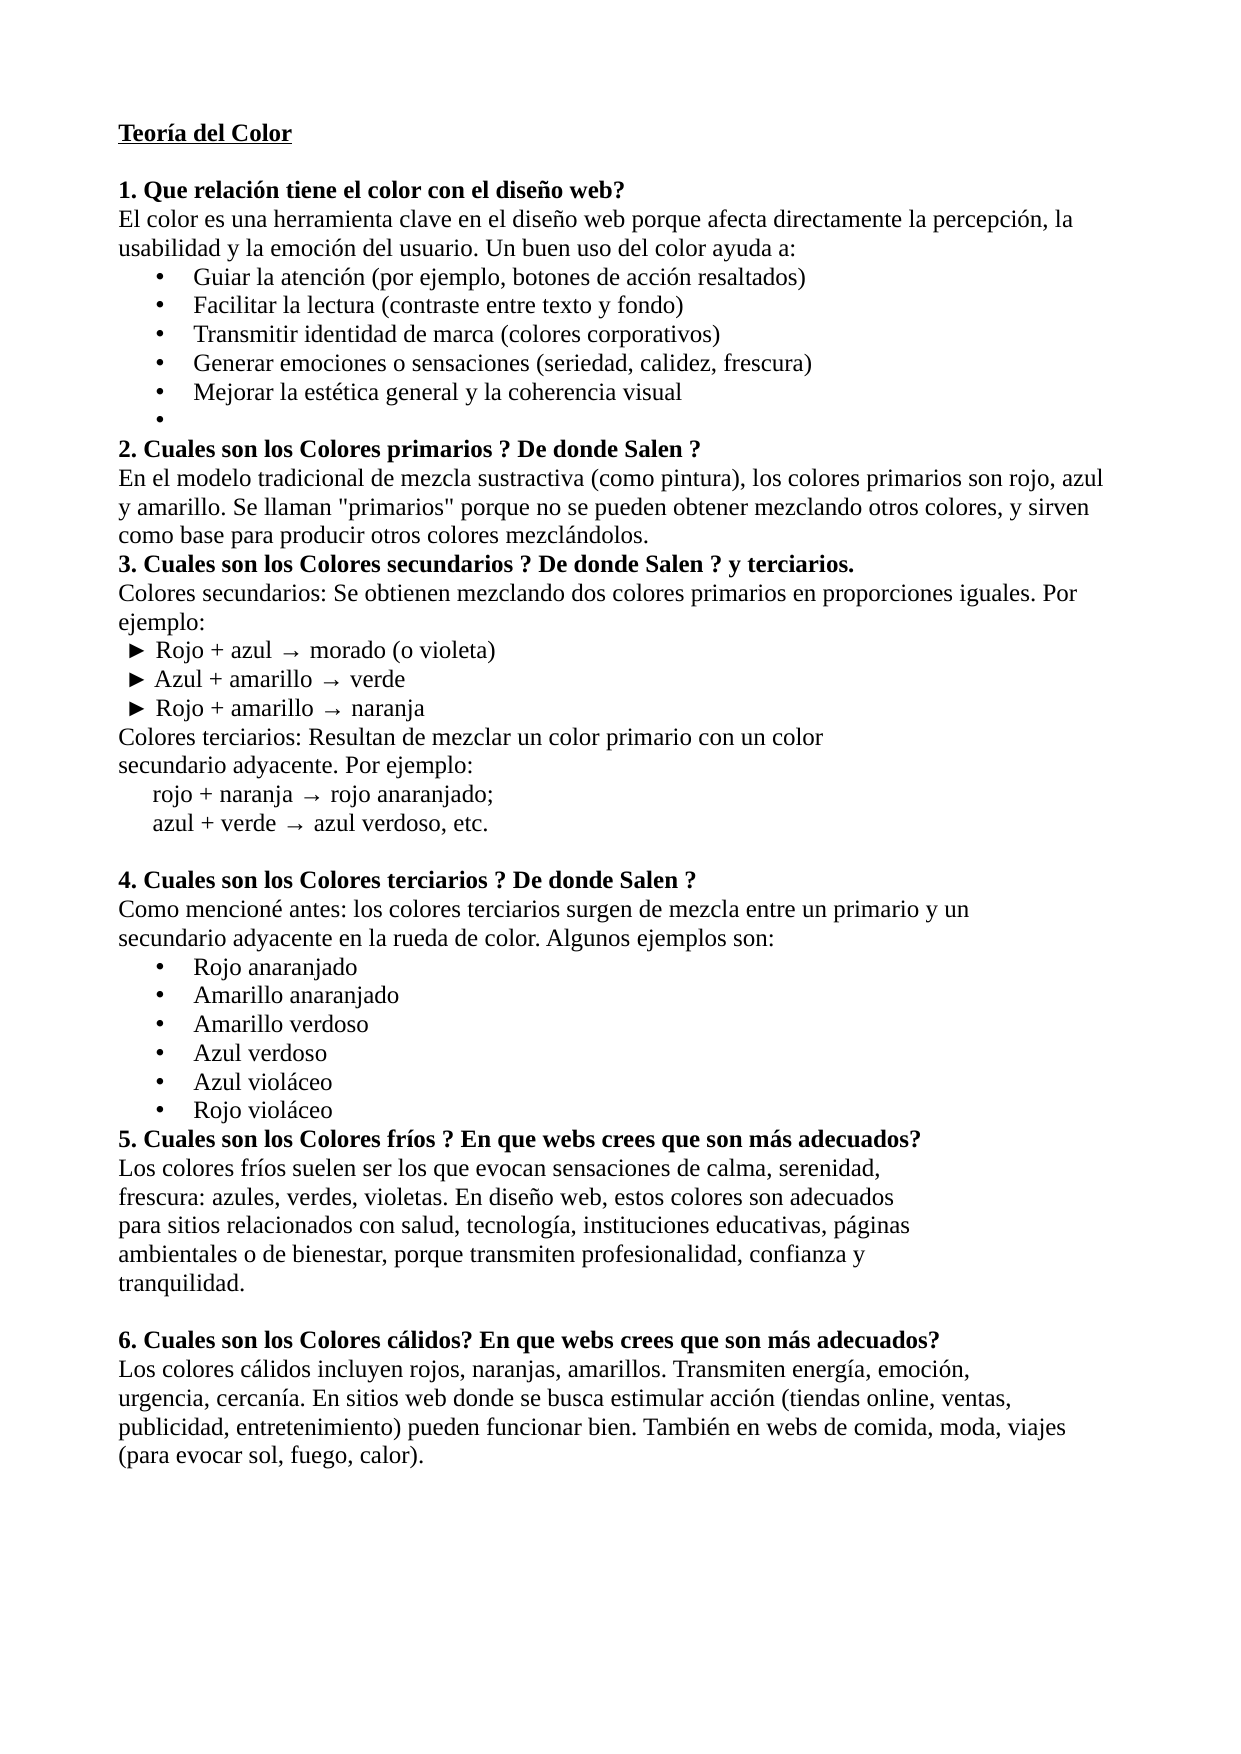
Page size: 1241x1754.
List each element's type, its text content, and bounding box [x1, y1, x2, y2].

text azul + verde → azul verdoso, etc. [118, 808, 1122, 837]
list Amarillo verdoso [156, 1009, 1122, 1038]
text 4. Cuales son los Colores terciarios ? De donde Salen ? Como mencioné antes: los colores terciarios surgen de mezcla entre un primario y un secundario adyacente en la rueda de color. Algunos ejemplos son: [118, 866, 1122, 952]
text 2. Cuales son los Colores primarios ? De donde Salen ? En el modelo tradicional de mezcla sustractiva (como pintura), los colores primarios son rojo, azul y amarillo. Se llaman "primarios" porque no se pueden obtener mezclando otros colores, y sirven como base para producir otros colores mezclándolos. 3. Cuales son los Colores secundarios ? De donde Salen ? y terciarios. Colores secundarios: Se obtienen mezclando dos colores primarios en proporciones iguales. Por ejemplo: ► Rojo + azul → morado (o violeta) ► Azul + amarillo → verde ► Rojo + amarillo → naranja Colores terciarios: Resultan de mezclar un color primario con un color secundario adyacente. Por ejemplo: [118, 434, 1122, 779]
text Teoría del Color [118, 118, 1122, 147]
text 5. Cuales son los Colores fríos ? En que webs crees que son más adecuados? Los colores fríos suelen ser los que evocan sensaciones de calma, serenidad, frescura: azules, verdes, violetas. En diseño web, estos colores son adecuados para sitios relacionados con salud, tecnología, instituciones educativas, páginas ambientales o de bienestar, porque transmiten profesionalidad, confianza y tranquilidad. [118, 1124, 1122, 1297]
list Azul verdoso [156, 1038, 1122, 1067]
list Amarillo anaranjado [156, 981, 1122, 1009]
text 6. Cuales son los Colores cálidos? En que webs crees que son más adecuados? Los colores cálidos incluyen rojos, naranjas, amarillos. Transmiten energía, emoción, urgencia, cercanía. En sitios web donde se busca estimular acción (tiendas online, ventas, publicidad, entretenimiento) pueden funcionar bien. También en webs de comida, moda, viajes (para evocar sol, fuego, calor). [118, 1297, 1122, 1469]
text rojo + naranja → rojo anaranjado; [118, 779, 1122, 808]
list Azul violáceo [156, 1067, 1122, 1096]
text 1. Que relación tiene el color con el diseño web? El color es una herramienta clave en el diseño web porque afecta directamente la percepción, la usabilidad y la emoción del usuario. Un buen uso del color ayuda a: [118, 176, 1122, 262]
list Rojo anaranjado [156, 952, 1122, 981]
list Rojo violáceo [156, 1096, 1122, 1124]
list Generar emociones o sensaciones (seriedad, calidez, frescura) [156, 348, 1122, 377]
list Facilitar la lectura (contraste entre texto y fondo) [156, 291, 1122, 319]
list Mejorar la estética general y la coherencia visual [156, 377, 1122, 406]
list Guiar la atención (por ejemplo, botones de acción resaltados) [156, 262, 1122, 291]
list Transmitir identidad de marca (colores corporativos) [156, 319, 1122, 348]
